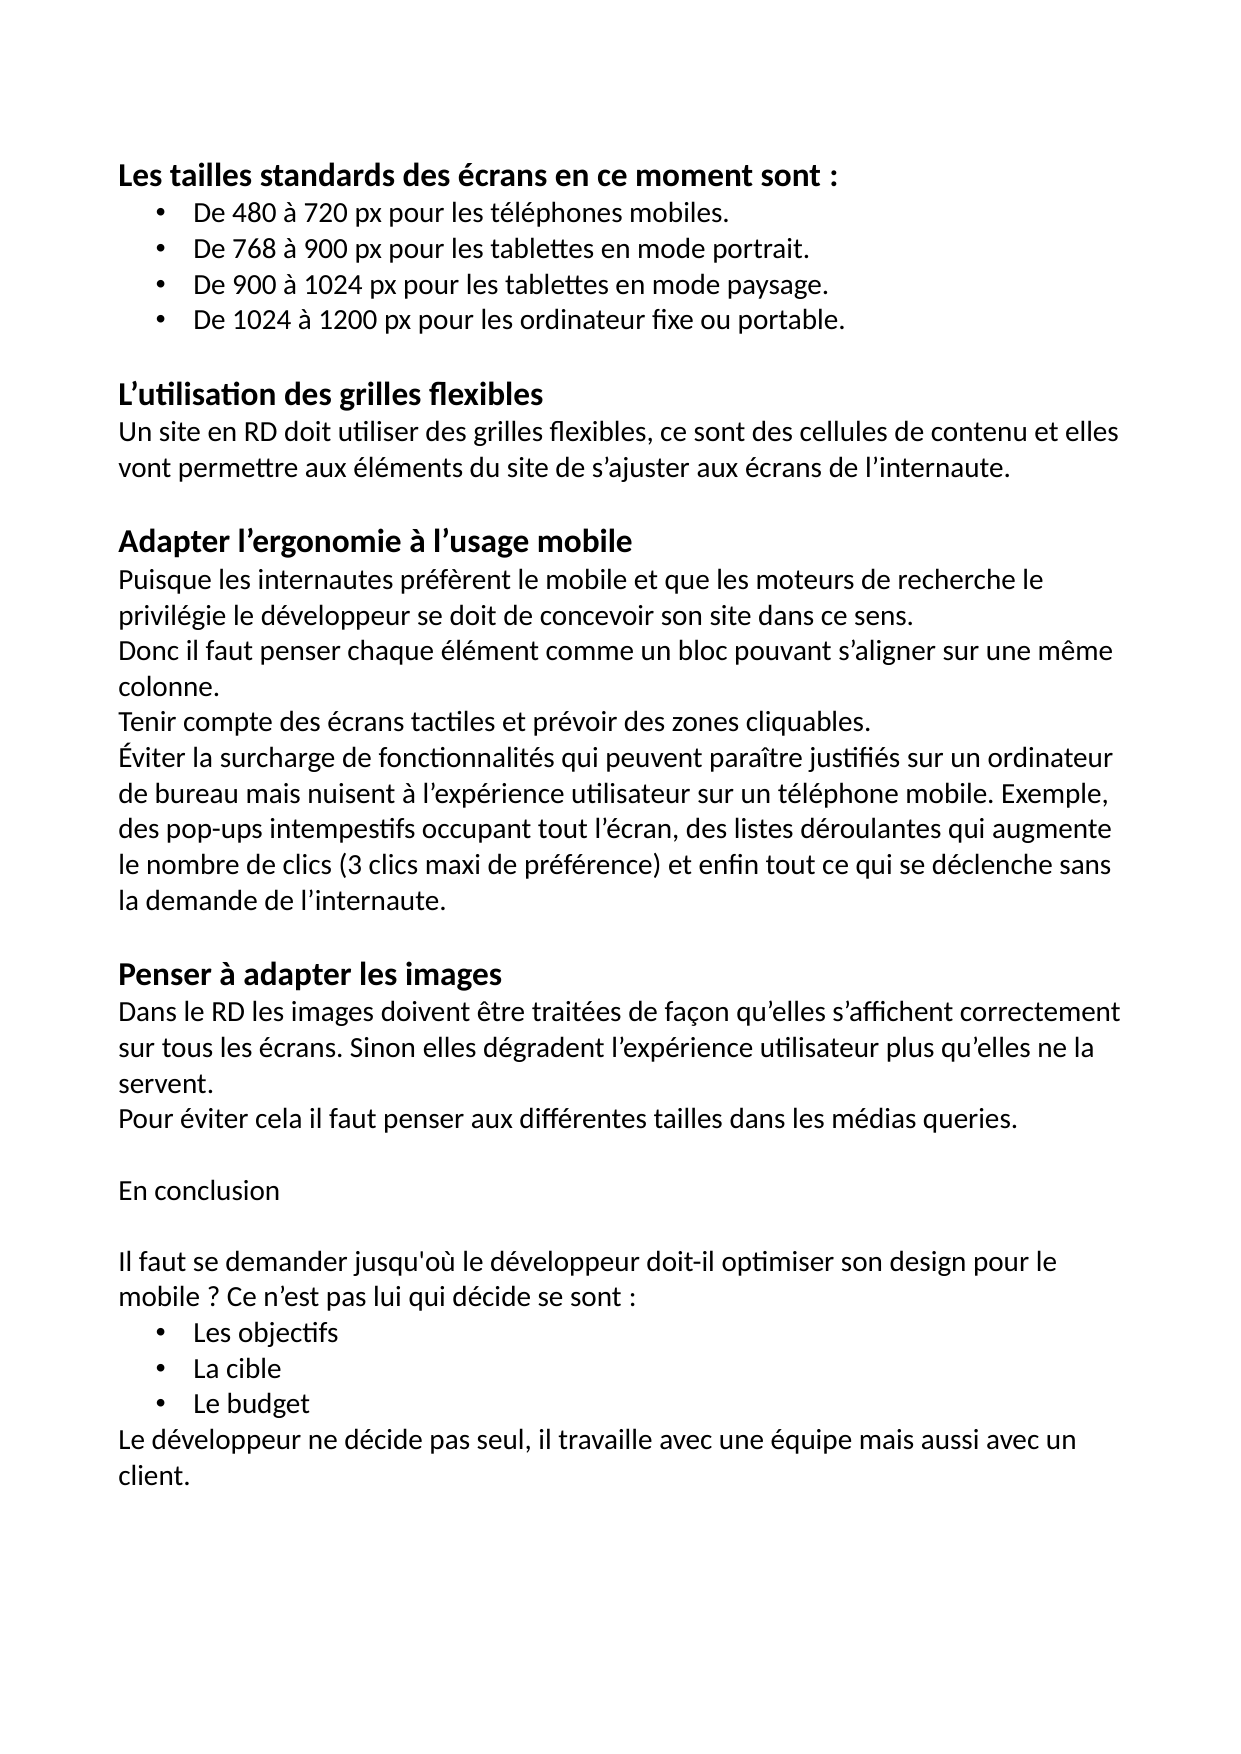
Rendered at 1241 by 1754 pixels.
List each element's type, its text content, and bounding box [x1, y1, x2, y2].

list Les objectifs [156, 1314, 1122, 1350]
text L’utilisation des grilles flexibles [118, 373, 1122, 413]
text Les tailles standards des écrans en ce moment sont : [118, 154, 1122, 194]
list De 900 à 1024 px pour les tablettes en mode paysage. [156, 266, 1122, 301]
text Penser à adapter les images [118, 953, 1122, 993]
list De 480 à 720 px pour les téléphones mobiles. [156, 194, 1122, 230]
list La cible [156, 1350, 1122, 1385]
text Tenir compte des écrans tactiles et prévoir des zones cliquables. [118, 703, 1122, 739]
text Dans le RD les images doivent être traitées de façon qu’elles s’affichent correctement sur tous les écrans. Sinon elles dégradent l’expérience utilisateur plus qu’elles ne la servent. [118, 993, 1122, 1100]
text Il faut se demander jusqu'où le développeur doit-il optimiser son design pour le mobile ? Ce n’est pas lui qui décide se sont : [118, 1243, 1122, 1314]
text Pour éviter cela il faut penser aux différentes tailles dans les médias queries. [118, 1100, 1122, 1136]
text Le développeur ne décide pas seul, il travaille avec une équipe mais aussi avec un client. [118, 1421, 1122, 1492]
text En conclusion [118, 1172, 1122, 1207]
text Donc il faut penser chaque élément comme un bloc pouvant s’aligner sur une même colonne. [118, 632, 1122, 703]
list De 768 à 900 px pour les tablettes en mode portrait. [156, 230, 1122, 266]
text Éviter la surcharge de fonctionnalités qui peuvent paraître justifiés sur un ordinateur de bureau mais nuisent à l’expérience utilisateur sur un téléphone mobile. Exemple, des pop-ups intempestifs occupant tout l’écran, des listes déroulantes qui augmente le nombre de clics (3 clics maxi de préférence) et enfin tout ce qui se déclenche sans la demande de l’internaute. [118, 739, 1122, 917]
text Un site en RD doit utiliser des grilles flexibles, ce sont des cellules de contenu et elles vont permettre aux éléments du site de s’ajuster aux écrans de l’internaute. [118, 413, 1122, 484]
list Le budget [156, 1385, 1122, 1421]
text Puisque les internautes préfèrent le mobile et que les moteurs de recherche le privilégie le développeur se doit de concevoir son site dans ce sens. [118, 561, 1122, 632]
text Adapter l’ergonomie à l’usage mobile [118, 520, 1122, 561]
list De 1024 à 1200 px pour les ordinateur fixe ou portable. [156, 301, 1122, 337]
